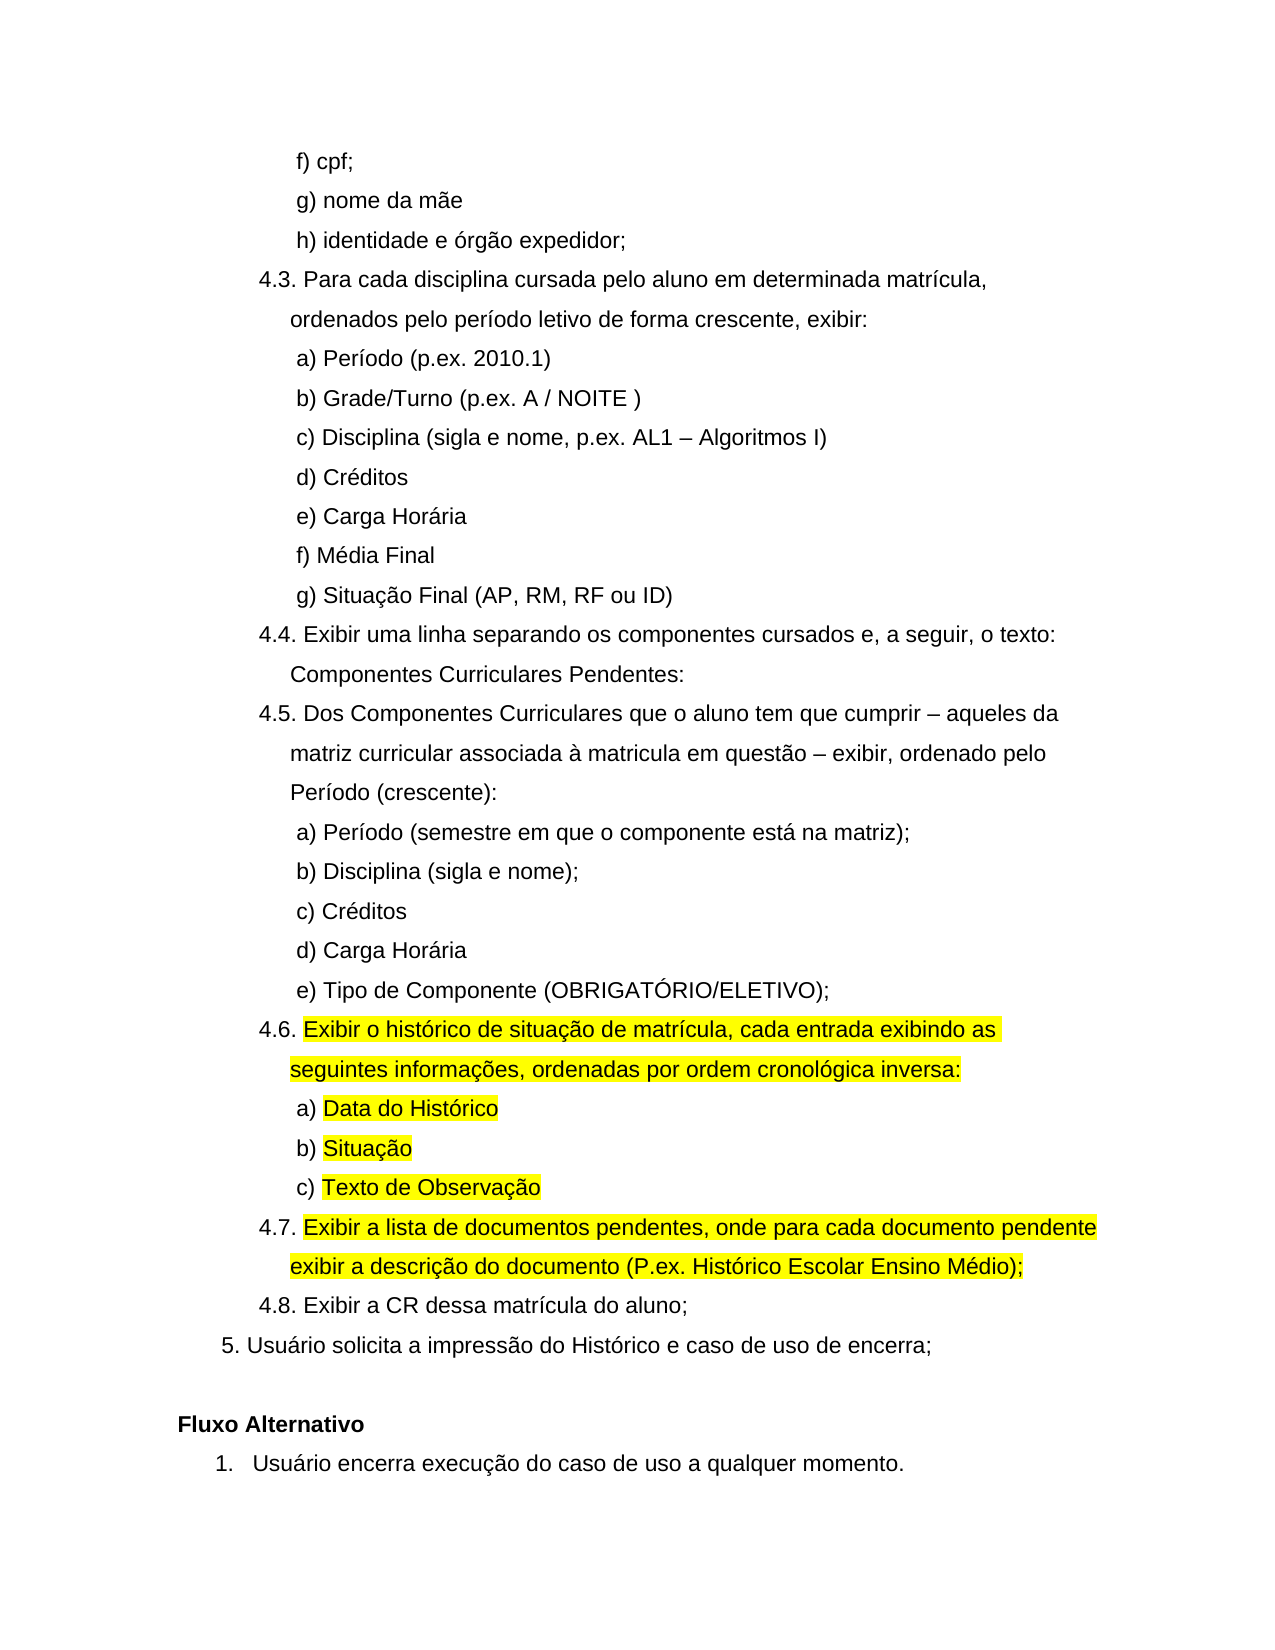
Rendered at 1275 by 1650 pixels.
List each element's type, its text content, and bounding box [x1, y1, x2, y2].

list Texto de Observação [290, 1174, 1098, 1200]
list Dos Componentes Curriculares que o aluno tem que cumprir – aqueles da matriz curricular associada à matricula em questão – exibir, ordenado pelo Período (crescente): [252, 700, 1098, 806]
list Para cada disciplina cursada pelo aluno em determinada matrícula, ordenados pelo período letivo de forma crescente, exibir: [252, 266, 1098, 332]
list Período (p.ex. 2010.1) [290, 345, 1098, 371]
list Grade/Turno (p.ex. A / NOITE ) [290, 384, 1098, 411]
list Data do Histórico [290, 1095, 1098, 1121]
list Carga Horária [290, 503, 1098, 529]
list Créditos [290, 898, 1098, 924]
list Exibir o histórico de situação de matrícula, cada entrada exibindo as seguintes informações, ordenadas por ordem cronológica inversa: [252, 1016, 1098, 1082]
list Exibir a lista de documentos pendentes, onde para cada documento pendente exibir a descrição do documento (P.ex. Histórico Escolar Ensino Médio); [252, 1213, 1098, 1279]
list identidade e órgão expedidor; [290, 227, 1098, 253]
list Usuário encerra execução do caso de uso a qualquer momento. [215, 1450, 1098, 1477]
list Disciplina (sigla e nome); [290, 858, 1098, 884]
text Fluxo Alternativo [177, 1411, 1098, 1437]
list Média Final [290, 542, 1098, 569]
list Usuário solicita a impressão do Histórico e caso de uso de encerra; [215, 1332, 1098, 1358]
list Tipo de Componente (OBRIGATÓRIO/ELETIVO); [290, 977, 1098, 1003]
list Situação Final (AP, RM, RF ou ID) [290, 582, 1098, 608]
list Situação [290, 1134, 1098, 1161]
list Disciplina (sigla e nome, p.ex. AL1 – Algoritmos I) [290, 424, 1098, 450]
list Período (semestre em que o componente está na matriz); [290, 819, 1098, 845]
list Créditos [290, 463, 1098, 490]
list cpf; [290, 148, 1098, 174]
list Exibir uma linha separando os componentes cursados e, a seguir, o texto: Componentes Curriculares Pendentes: [252, 621, 1098, 687]
list Exibir a CR dessa matrícula do aluno; [252, 1292, 1098, 1319]
list Carga Horária [290, 937, 1098, 963]
list nome da mãe [290, 187, 1098, 213]
